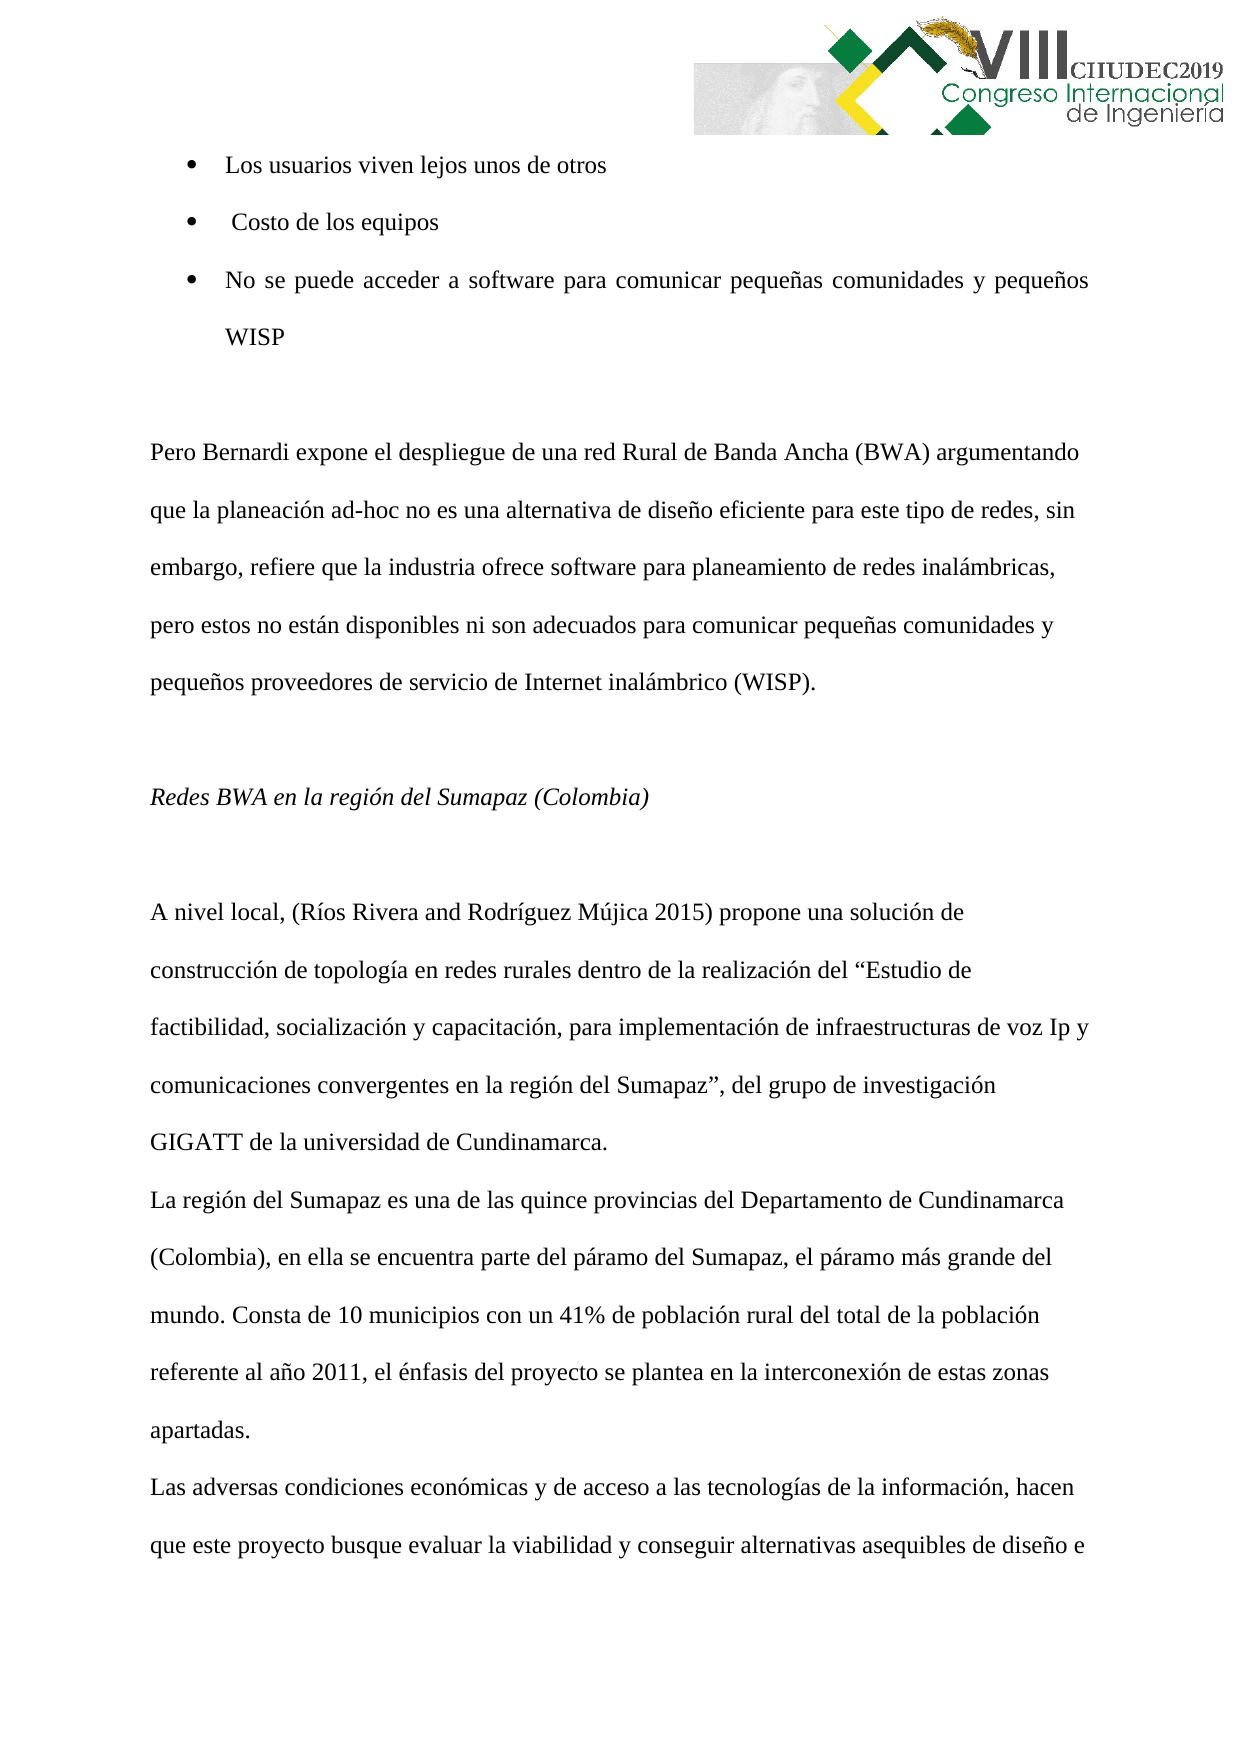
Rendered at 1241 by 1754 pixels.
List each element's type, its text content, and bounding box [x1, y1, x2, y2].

list Los usuarios viven lejos unos de otros [187, 150, 1090, 179]
text Las adversas condiciones económicas y de acceso a las tecnologías de la información, hacen que este proyecto busque evaluar la viabilidad y conseguir alternativas asequibles de diseño e [150, 1472, 1090, 1559]
picture [693, 16, 1229, 135]
text Pero Bernardi expone el despliegue de una red Rural de Banda Ancha (BWA) argumentando que la planeación ad-hoc no es una alternativa de diseño eficiente para este tipo de redes, sin embargo, refiere que la industria ofrece software para planeamiento de redes inalámbricas, pero estos no están disponibles ni son adecuados para comunicar pequeñas comunidades y pequeños proveedores de servicio de Internet inalámbrico (WISP). [150, 437, 1090, 696]
text La región del Sumapaz es una de las quince provincias del Departamento de Cundinamarca (Colombia), en ella se encuentra parte del páramo del Sumapaz, el páramo más grande del mundo. Consta de 10 municipios con un 41% de población rural del total de la población referente al año 2011, el énfasis del proyecto se plantea en la interconexión de estas zonas apartadas. [150, 1185, 1090, 1444]
text A nivel local, (Ríos Rivera and Rodríguez Mújica 2015) propone una solución de construcción de topología en redes rurales dentro de la realización del “Estudio de factibilidad, socialización y capacitación, para implementación de infraestructuras de voz Ip y comunicaciones convergentes en la región del Sumapaz”, del grupo de investigación GIGATT de la universidad de Cundinamarca. [150, 897, 1090, 1156]
list Costo de los equipos [187, 207, 1090, 236]
list No se puede acceder a software para comunicar pequeñas comunidades y pequeños WISP [187, 265, 1090, 351]
text Redes BWA en la región del Sumapaz (Colombia) [150, 782, 1090, 811]
